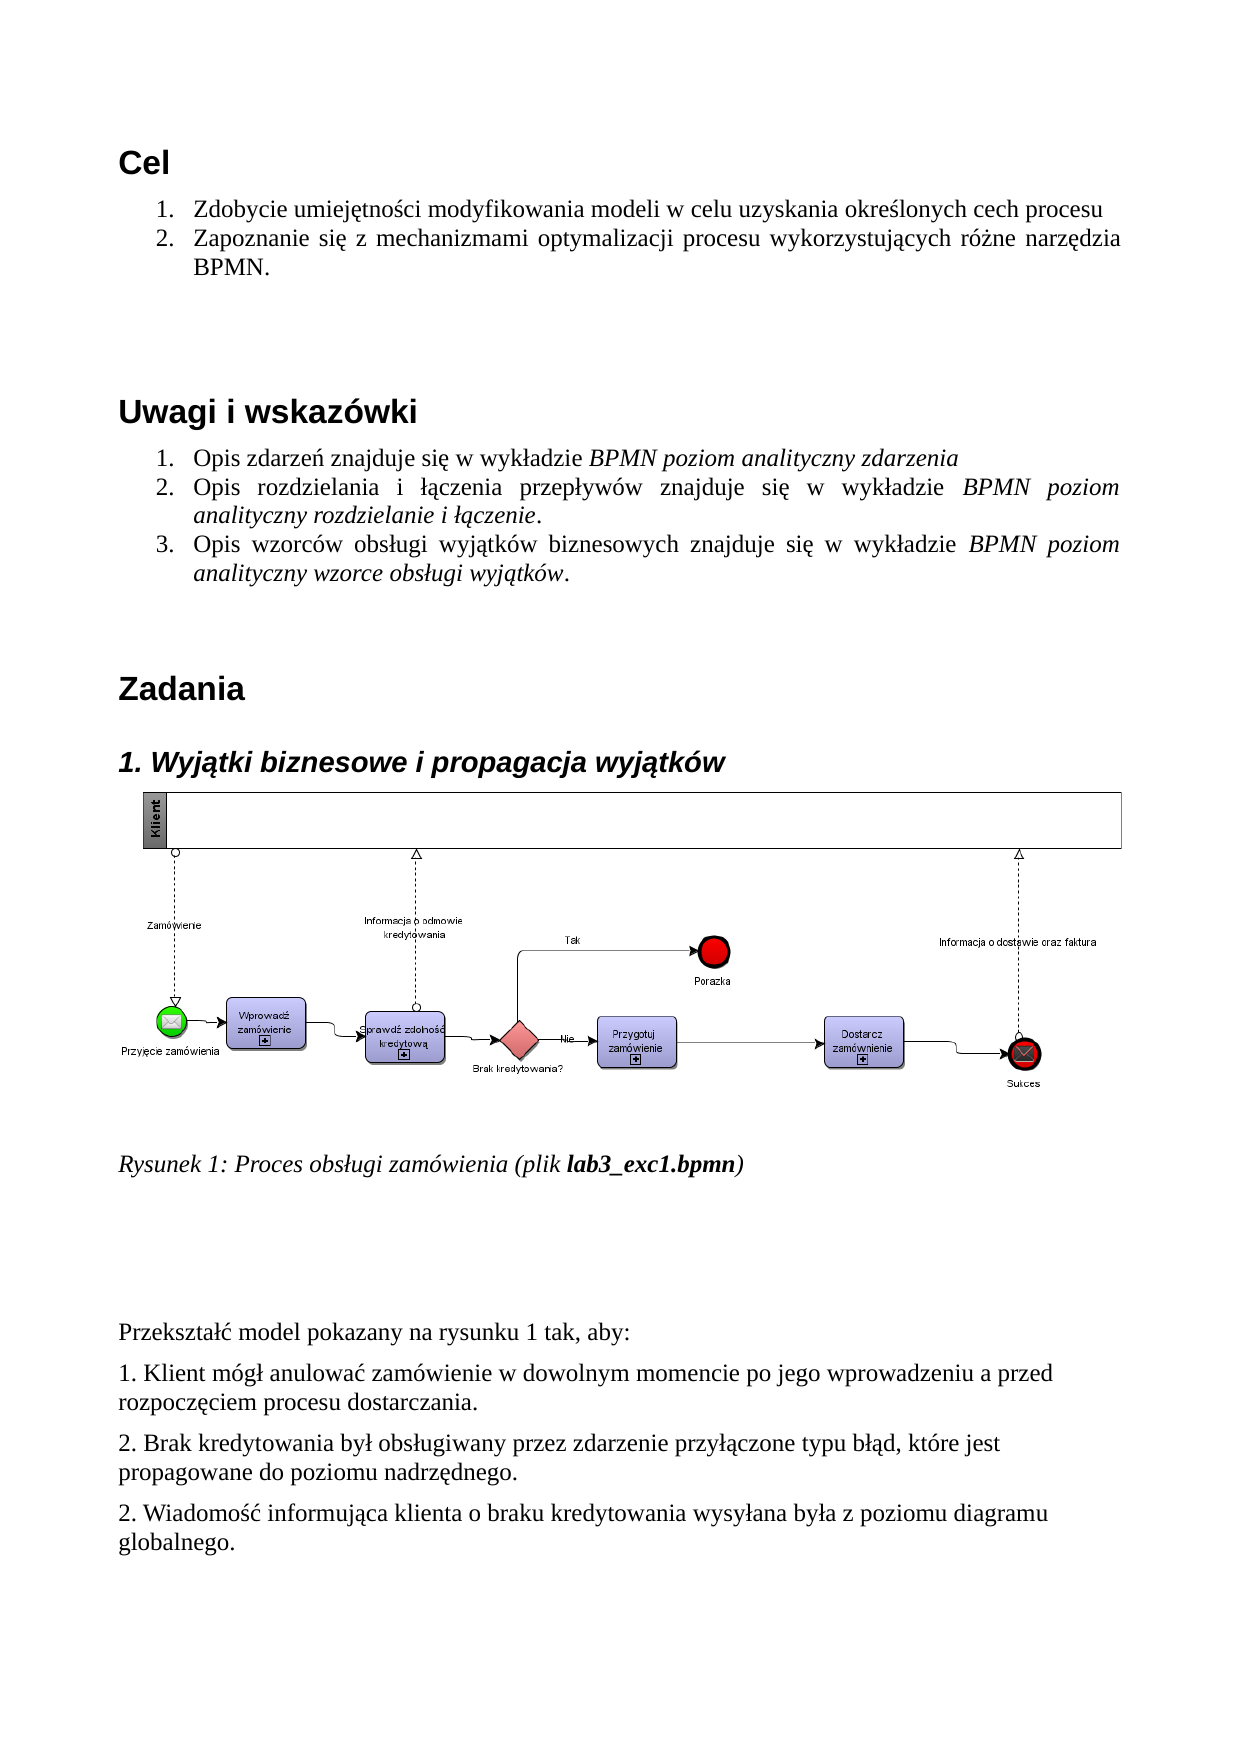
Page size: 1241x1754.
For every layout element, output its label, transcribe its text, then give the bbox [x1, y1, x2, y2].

subtitle Zadania [118, 669, 1122, 708]
list Zdobycie umiejętności modyfikowania modeli w celu uzyskania określonych cech procesu [156, 194, 1122, 223]
list Zapoznanie się z mechanizmami optymalizacji procesu wykorzystujących różne narzędzia BPMN. [156, 223, 1122, 281]
list Opis wzorców obsługi wyjątków biznesowych znajduje się w wykładzie BPMN poziom analityczny wzorce obsługi wyjątków. [156, 529, 1122, 587]
subtitle Uwagi i wskazówki [118, 392, 1122, 430]
list Opis rozdzielania i łączenia przepływów znajduje się w wykładzie BPMN poziom analityczny rozdzielanie i łączenie. [156, 472, 1122, 529]
text 1. Klient mógł anulować zamówienie w dowolnym momencie po jego wprowadzeniu a przed rozpoczęciem procesu dostarczania. [118, 1358, 1122, 1416]
list Opis zdarzeń znajduje się w wykładzie BPMN poziom analityczny zdarzenia [156, 443, 1122, 472]
subtitle Cel [118, 143, 1122, 182]
subtitle 1. Wyjątki biznesowe i propagacja wyjątków [118, 745, 1122, 779]
text Przekształć model pokazany na rysunku 1 tak, aby: [118, 1317, 1122, 1346]
text 2. Wiadomość informująca klienta o braku kredytowania wysyłana była z poziomu diagramu globalnego. [118, 1498, 1122, 1556]
text Rysunek 1: Proces obsługi zamówienia (plik lab3_exc1.bpmn) [118, 1149, 1122, 1178]
text 2. Brak kredytowania był obsługiwany przez zdarzenie przyłączone typu błąd, które jest propagowane do poziomu nadrzędnego. [118, 1428, 1122, 1486]
